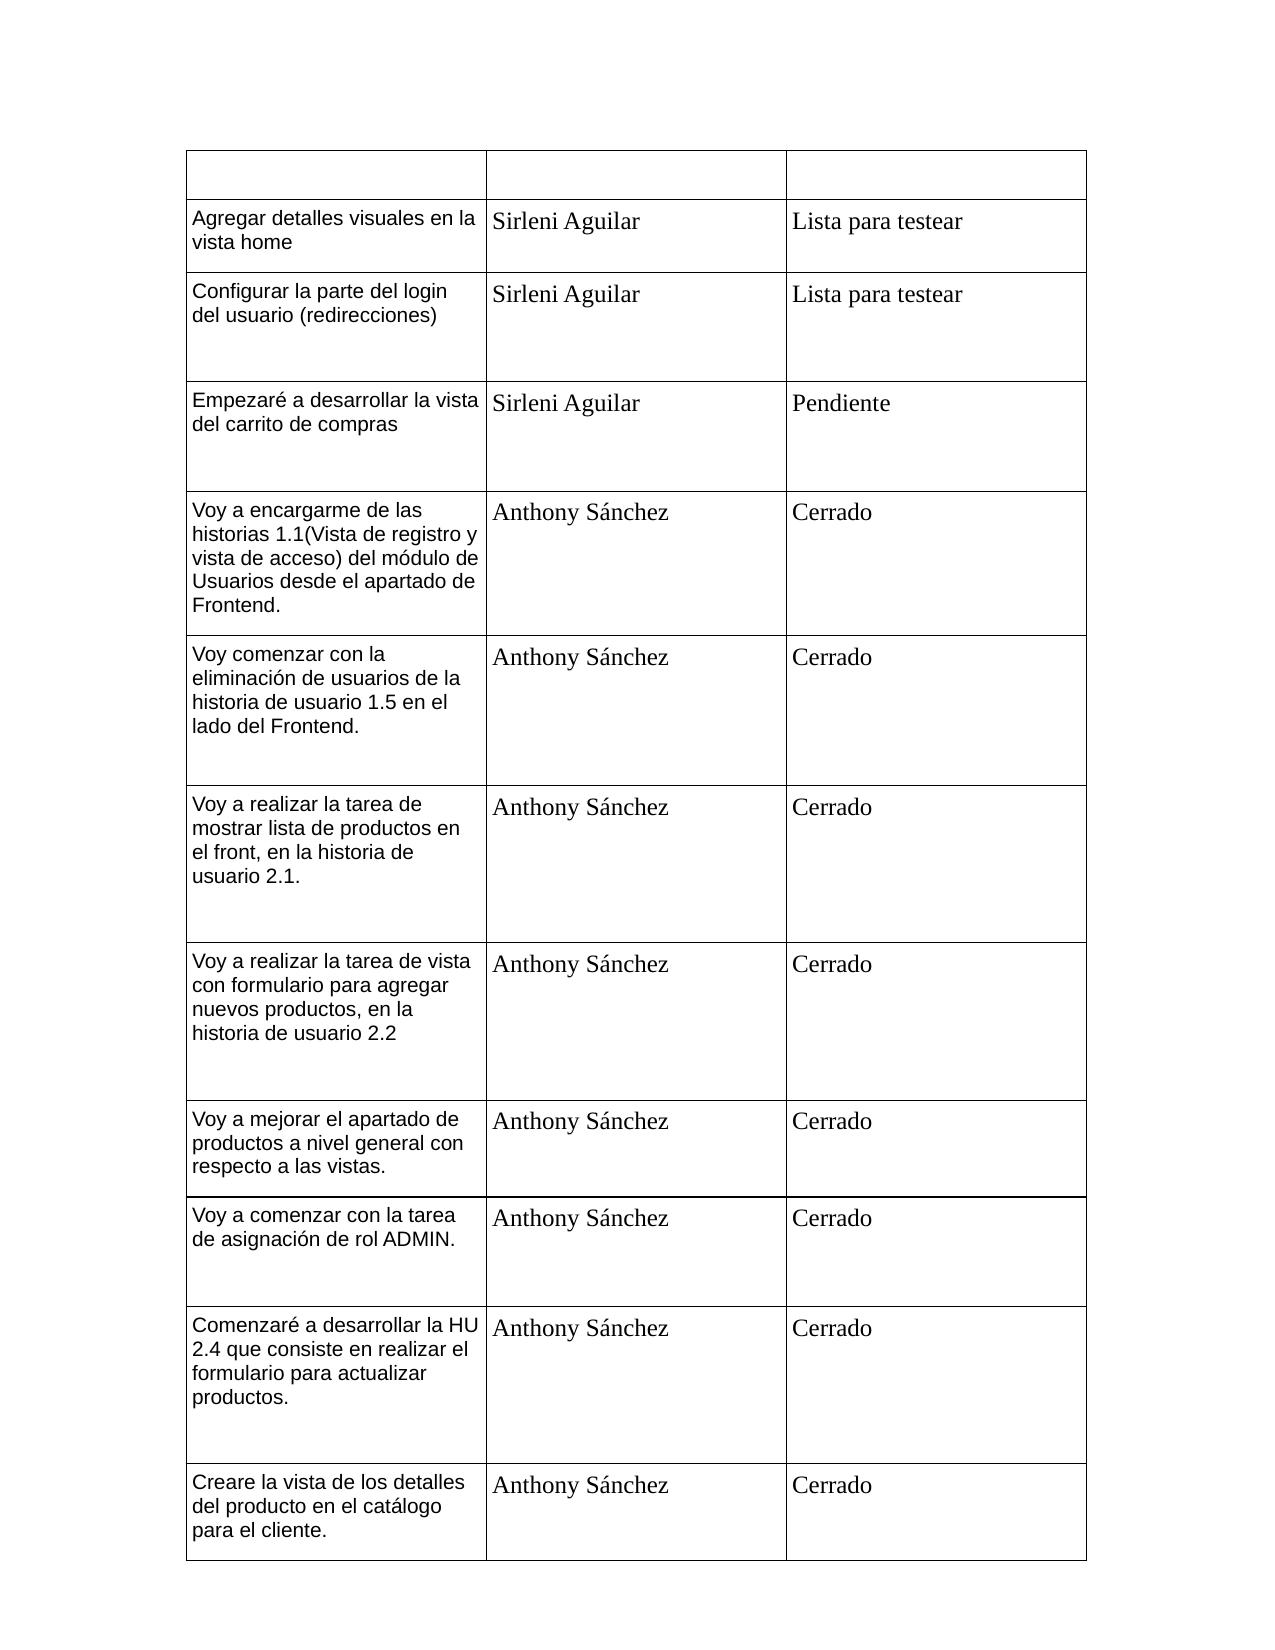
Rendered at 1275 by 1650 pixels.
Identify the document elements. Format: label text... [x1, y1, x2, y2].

table_cell Sirleni Aguilar [487, 382, 786, 491]
table_cell Anthony Sánchez [487, 786, 786, 942]
table_cell Cerrado [787, 492, 1086, 635]
table_cell Anthony Sánchez [487, 1464, 786, 1560]
table_cell Sirleni Aguilar [487, 200, 786, 272]
table_cell Cerrado [787, 1101, 1086, 1196]
table_cell Cerrado [787, 786, 1086, 942]
table_cell Cerrado [787, 1198, 1086, 1306]
table_cell Anthony Sánchez [487, 943, 786, 1099]
table_cell Empezaré a desarrollar la vista del carrito de compras [187, 382, 486, 491]
table_cell Voy a encargarme de las historias 1.1(Vista de registro y vista de acceso) del módulo de Usuarios desde el apartado de Frontend. [187, 492, 486, 635]
table_cell Cerrado [787, 636, 1086, 785]
table_cell Voy a mejorar el apartado de productos a nivel general con respecto a las vistas. [187, 1101, 486, 1196]
table_cell [787, 151, 1086, 199]
table_cell [487, 151, 786, 199]
table_cell Configurar la parte del login del usuario (redirecciones) [187, 273, 486, 381]
table_cell Comenzaré a desarrollar la HU 2.4 que consiste en realizar el formulario para actualizar productos. [187, 1307, 486, 1463]
table_cell Voy a realizar la tarea de vista con formulario para agregar nuevos productos, en la historia de usuario 2.2 [187, 943, 486, 1099]
table_cell Lista para testear [787, 273, 1086, 381]
table_cell Anthony Sánchez [487, 492, 786, 635]
table_cell Sirleni Aguilar [487, 273, 786, 381]
table_cell Agregar detalles visuales en la vista home [187, 200, 486, 272]
table_cell Cerrado [787, 943, 1086, 1099]
table_cell [187, 151, 486, 199]
table_cell Voy comenzar con la eliminación de usuarios de la historia de usuario 1.5 en el lado del Frontend. [187, 636, 486, 785]
table_cell Voy a comenzar con la tarea de asignación de rol ADMIN. [187, 1198, 486, 1306]
table_cell Voy a realizar la tarea de mostrar lista de productos en el front, en la historia de usuario 2.1. [187, 786, 486, 942]
table_cell Lista para testear [787, 200, 1086, 272]
table_cell Anthony Sánchez [487, 1198, 786, 1306]
table_cell Anthony Sánchez [487, 1101, 786, 1196]
table_cell Pendiente [787, 382, 1086, 491]
table_cell Cerrado [787, 1464, 1086, 1560]
table_cell Anthony Sánchez [487, 636, 786, 785]
table_cell Anthony Sánchez [487, 1307, 786, 1463]
table_cell Creare la vista de los detalles del producto en el catálogo para el cliente. [187, 1464, 486, 1560]
table_cell Cerrado [787, 1307, 1086, 1463]
